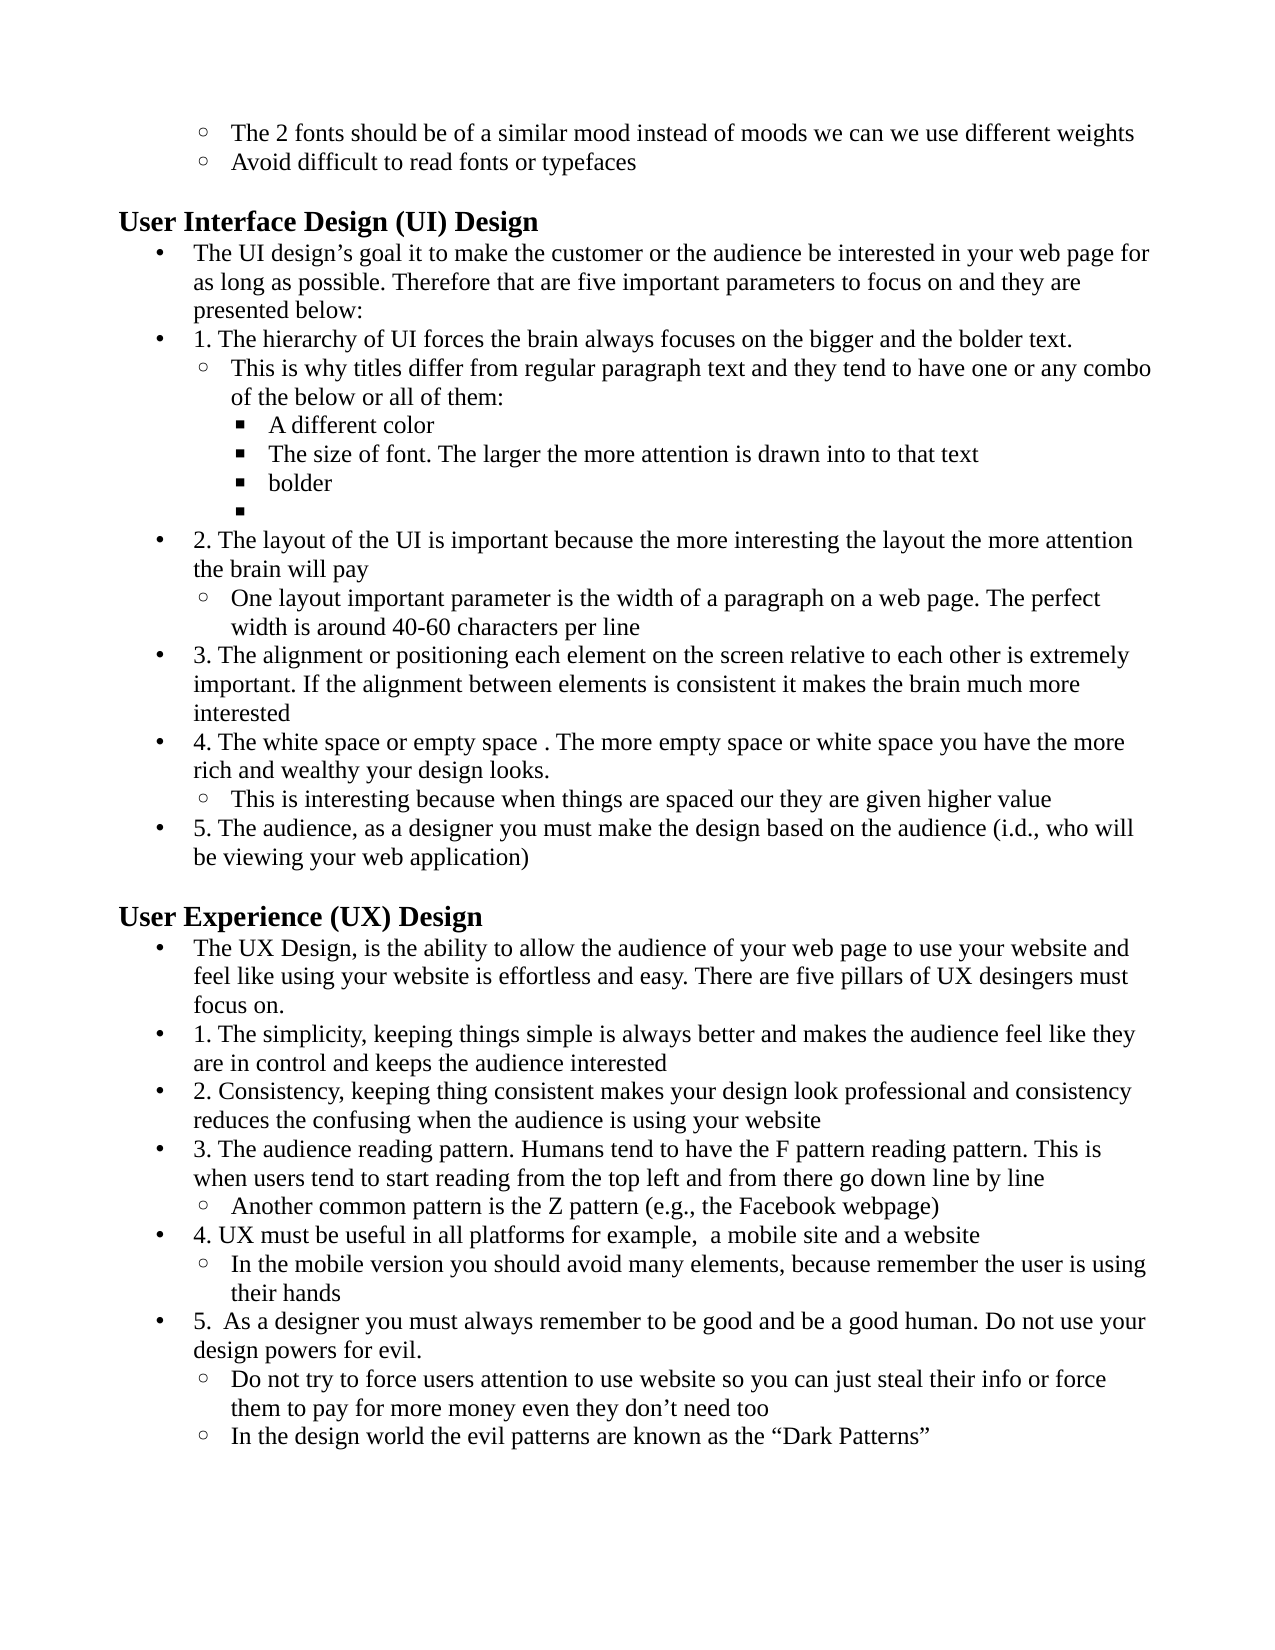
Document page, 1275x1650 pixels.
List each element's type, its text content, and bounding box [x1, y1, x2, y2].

list 2. Consistency, keeping thing consistent makes your design look professional and consistency reduces the confusing when the audience is using your website [156, 1076, 1157, 1134]
list 4. The white space or empty space . The more empty space or white space you have the more rich and wealthy your design looks. [156, 727, 1157, 784]
list The UX Design, is the ability to allow the audience of your web page to use your website and feel like using your website is effortless and easy. There are five pillars of UX desingers must focus on. [156, 933, 1157, 1019]
text User Interface Design (UI) Design [118, 204, 1157, 238]
list The UI design’s goal it to make the customer or the audience be interested in your web page for as long as possible. Therefore that are five important parameters to focus on and they are presented below: [156, 238, 1157, 324]
list Do not try to force users attention to use website so you can just steal their info or force them to pay for more money even they don’t need too [193, 1364, 1157, 1421]
list bolder [231, 468, 1157, 497]
list 4. UX must be useful in all platforms for example, a mobile site and a website [156, 1220, 1157, 1249]
list 3. The alignment or positioning each element on the screen relative to each other is extremely important. If the alignment between elements is consistent it makes the brain much more interested [156, 640, 1157, 727]
list In the mobile version you should avoid many elements, because remember the user is using their hands [193, 1249, 1157, 1306]
list 5. The audience, as a designer you must make the design based on the audience (i.d., who will be viewing your web application) [156, 813, 1157, 870]
list 1. The simplicity, keeping things simple is always better and makes the audience feel like they are in control and keeps the audience interested [156, 1019, 1157, 1076]
list One layout important parameter is the width of a paragraph on a web page. The perfect width is around 40-60 characters per line [193, 583, 1157, 640]
text User Experience (UX) Design [118, 899, 1157, 933]
list This is why titles differ from regular paragraph text and they tend to have one or any combo of the below or all of them: [193, 353, 1157, 410]
list The size of font. The larger the more attention is drawn into to that text [231, 439, 1157, 468]
list Another common pattern is the Z pattern (e.g., the Facebook webpage) [193, 1191, 1157, 1220]
list 5. As a designer you must always remember to be good and be a good human. Do not use your design powers for evil. [156, 1306, 1157, 1364]
list The 2 fonts should be of a similar mood instead of moods we can we use different weights [193, 118, 1157, 147]
list 2. The layout of the UI is important because the more interesting the layout the more attention the brain will pay [156, 525, 1157, 583]
list This is interesting because when things are spaced our they are given higher value [193, 784, 1157, 813]
list 3. The audience reading pattern. Humans tend to have the F pattern reading pattern. This is when users tend to start reading from the top left and from there go down line by line [156, 1134, 1157, 1191]
list 1. The hierarchy of UI forces the brain always focuses on the bigger and the bolder text. [156, 324, 1157, 353]
list In the design world the evil patterns are known as the “Dark Patterns” [193, 1421, 1157, 1450]
list Avoid difficult to read fonts or typefaces [193, 147, 1157, 176]
list A different color [231, 410, 1157, 439]
